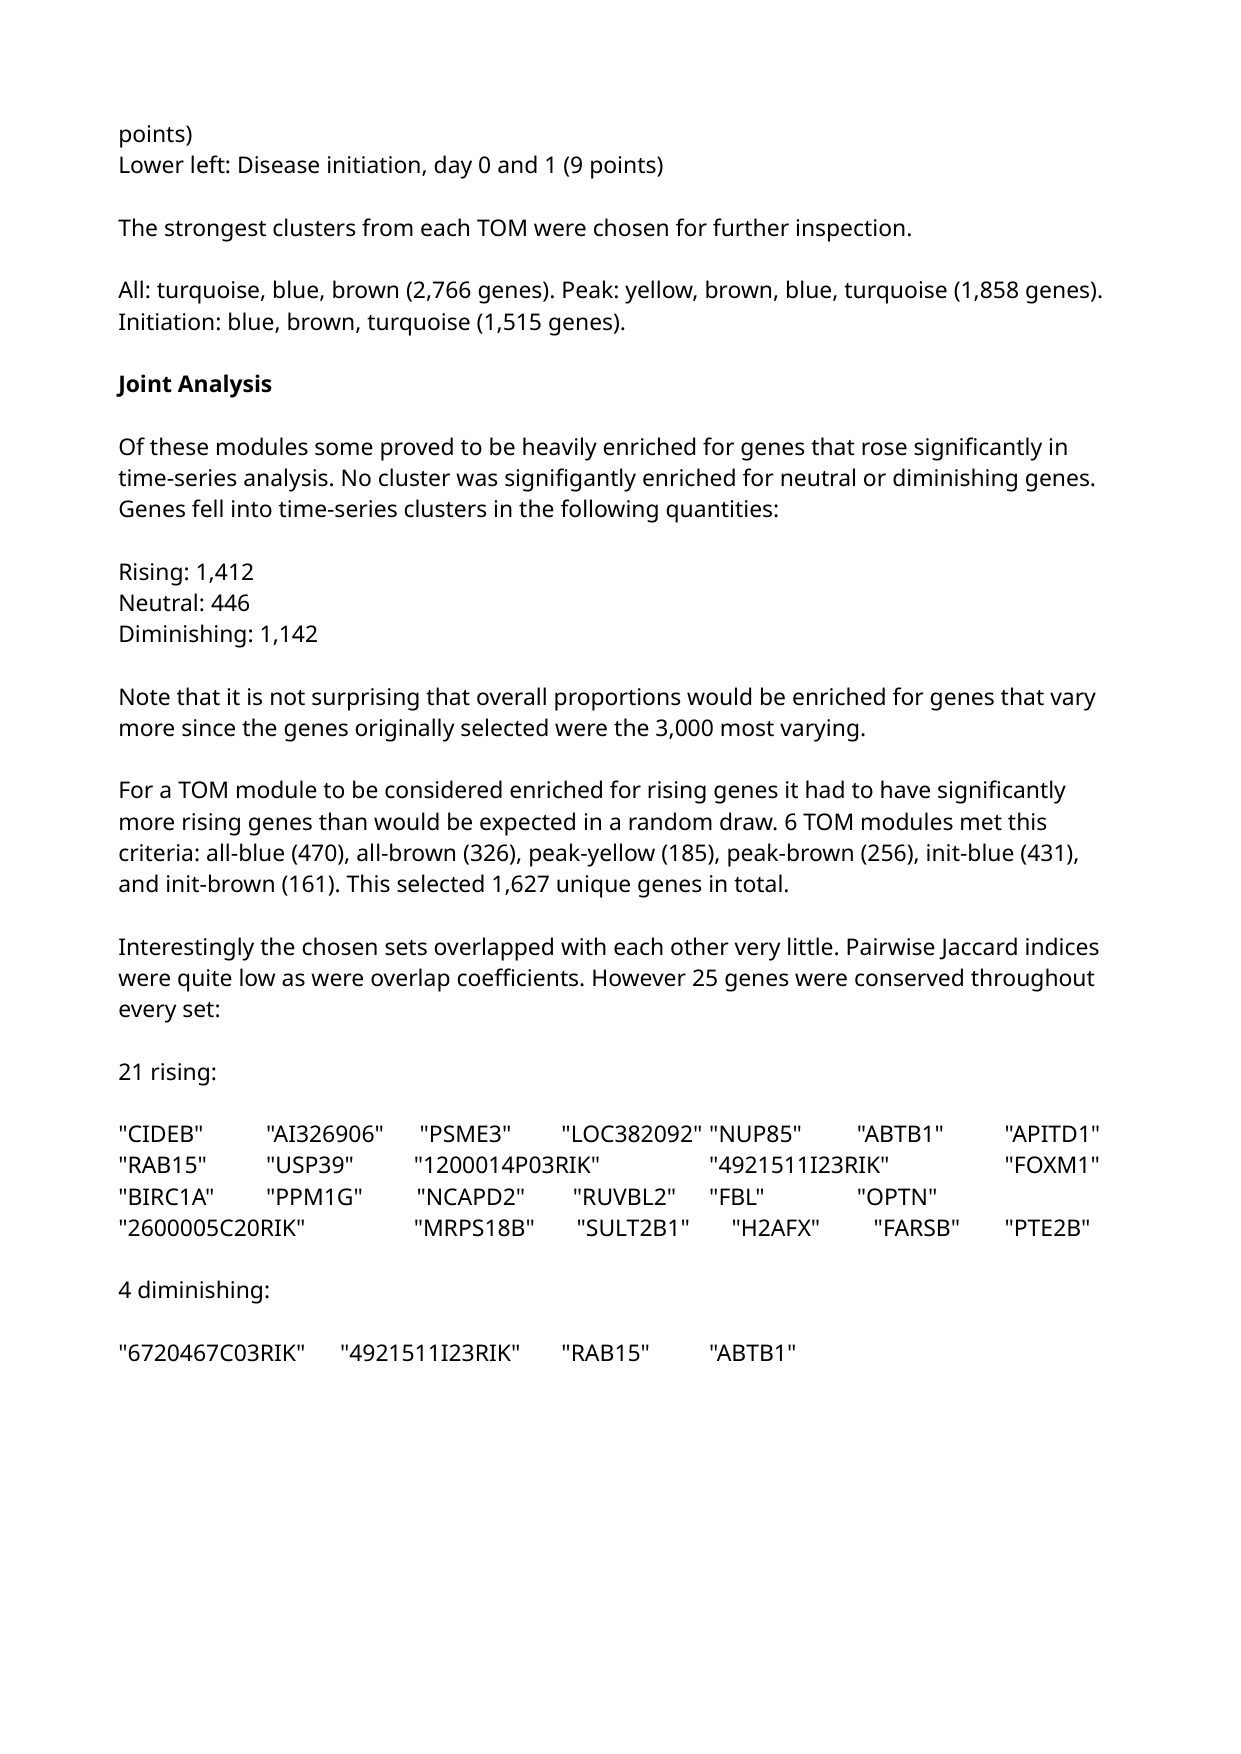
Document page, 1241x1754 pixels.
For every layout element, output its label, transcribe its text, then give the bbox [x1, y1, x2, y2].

text "6720467C03RIK" "4921511I23RIK" "RAB15" "ABTB1" [118, 1337, 1122, 1368]
text Interestingly the chosen sets overlapped with each other very little. Pairwise Jaccard indices were quite low as were overlap coefficients. However 25 genes were conserved throughout every set: [118, 931, 1122, 1024]
text Rising: 1,412 [118, 556, 1122, 587]
text All: turquoise, blue, brown (2,766 genes). Peak: yellow, brown, blue, turquoise (1,858 genes). Initiation: blue, brown, turquoise (1,515 genes). [118, 274, 1122, 337]
text 4 diminishing: [118, 1274, 1122, 1306]
text The strongest clusters from each TOM were chosen for further inspection. [118, 212, 1122, 243]
text For a TOM module to be considered enriched for rising genes it had to have significantly more rising genes than would be expected in a random draw. 6 TOM modules met this criteria: all-blue (470), all-brown (326), peak-yellow (185), peak-brown (256), init-blue (431), and init-brown (161). This selected 1,627 unique genes in total. [118, 774, 1122, 899]
text Note that it is not surprising that overall proportions would be enriched for genes that vary more since the genes originally selected were the 3,000 most varying. [118, 681, 1122, 743]
text Diminishing: 1,142 [118, 618, 1122, 649]
text points) [118, 118, 1122, 149]
text Of these modules some proved to be heavily enriched for genes that rose significantly in time-series analysis. No cluster was signifigantly enriched for neutral or diminishing genes. Genes fell into time-series clusters in the following quantities: [118, 431, 1122, 524]
text "CIDEB" "AI326906" "PSME3" "LOC382092" "NUP85" "ABTB1" "APITD1" "RAB15" "USP39" "1200014P03RIK" "4921511I23RIK" "FOXM1" "BIRC1A" "PPM1G" "NCAPD2" "RUVBL2" "FBL" "OPTN" "2600005C20RIK" "MRPS18B" "SULT2B1" "H2AFX" "FARSB" "PTE2B" [118, 1118, 1122, 1243]
text 21 rising: [118, 1056, 1122, 1087]
text Neutral: 446 [118, 587, 1122, 618]
text Joint Analysis [118, 368, 1122, 399]
text Lower left: Disease initiation, day 0 and 1 (9 points) [118, 149, 1122, 181]
